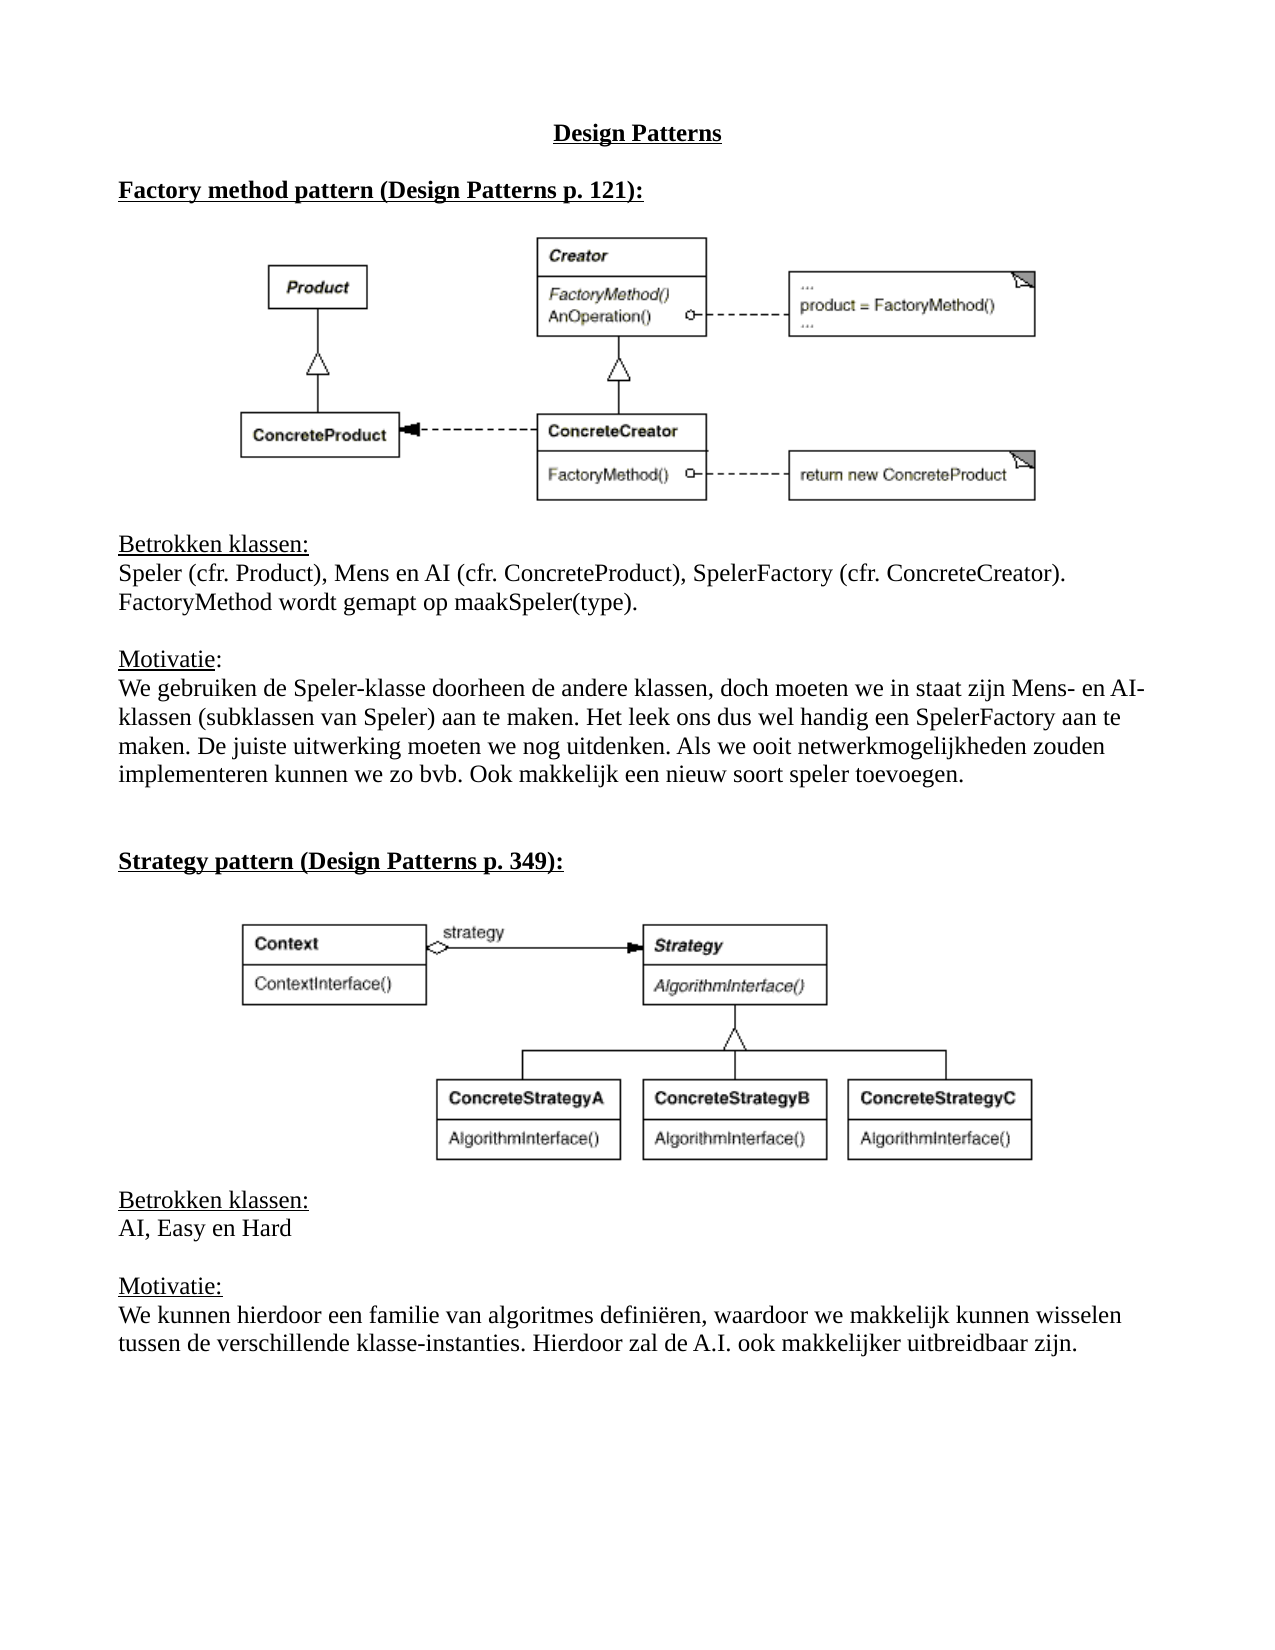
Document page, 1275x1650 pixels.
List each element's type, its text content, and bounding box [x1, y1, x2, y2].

text We kunnen hierdoor een familie van algoritmes definiëren, waardoor we makkelijk kunnen wisselen tussen de verschillende klasse-instanties. Hierdoor zal de A.I. ook makkelijker uitbreidbaar zijn. [118, 1300, 1157, 1357]
text AI, Easy en Hard [118, 1213, 1157, 1242]
text Betrokken klassen: [118, 529, 1157, 558]
text Motivatie: [118, 644, 1157, 673]
text Strategy pattern (Design Patterns p. 349): [118, 846, 1157, 874]
text FactoryMethod wordt gemapt op maakSpeler(type). [118, 587, 1157, 616]
text Motivatie: [118, 1271, 1157, 1300]
text Factory method pattern (Design Patterns p. 121): [118, 176, 1157, 204]
text Betrokken klassen: [118, 903, 1157, 1213]
text We gebruiken de Speler-klasse doorheen de andere klassen, doch moeten we in staat zijn Mens- en AI-klassen (subklassen van Speler) aan te maken. Het leek ons dus wel handig een SpelerFactory aan te maken. De juiste uitwerking moeten we nog uitdenken. Als we ooit netwerkmogelijkheden zouden implementeren kunnen we zo bvb. Ook makkelijk een nieuw soort speler toevoegen. [118, 673, 1157, 788]
text Design Patterns [118, 118, 1157, 147]
text Speler (cfr. Product), Mens en AI (cfr. ConcreteProduct), SpelerFactory (cfr. ConcreteCreator). [118, 558, 1157, 587]
